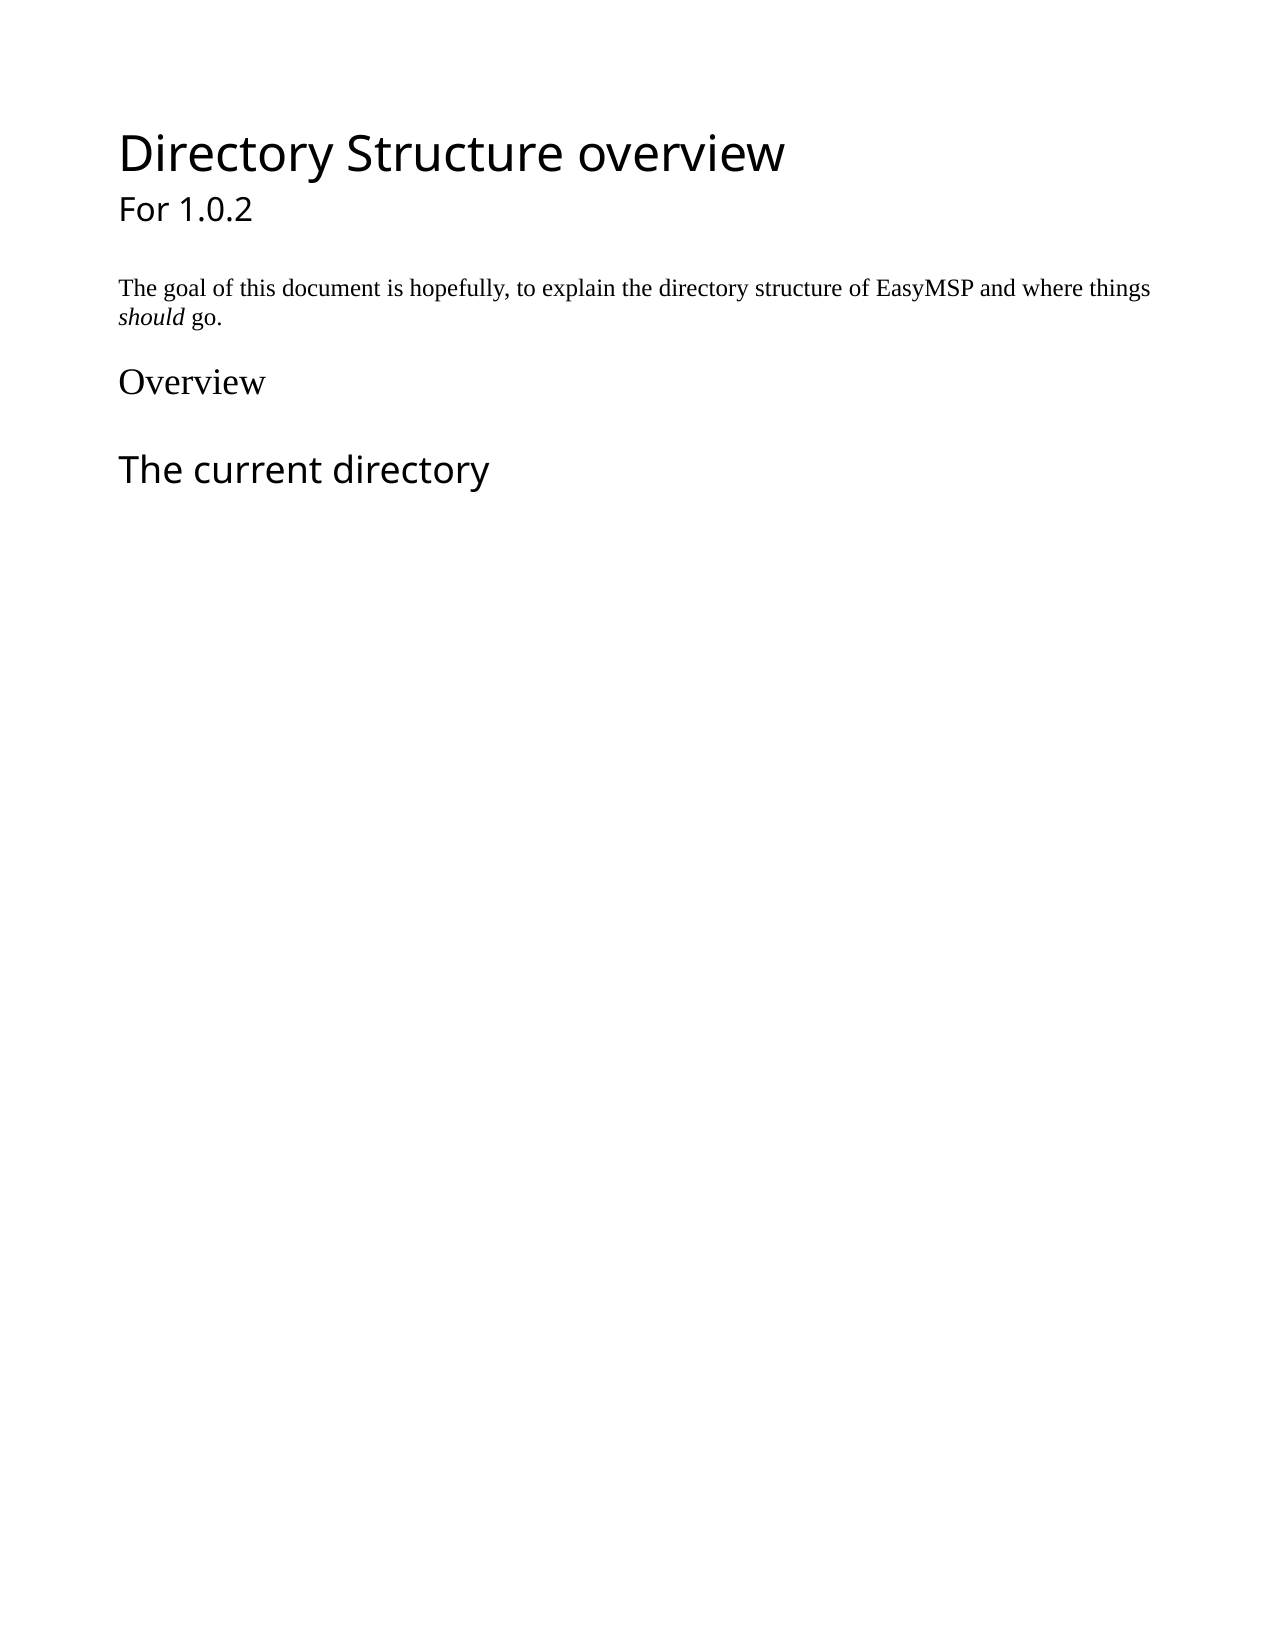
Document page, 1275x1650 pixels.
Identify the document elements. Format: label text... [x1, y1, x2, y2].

text For 1.0.2 [118, 186, 1157, 232]
text Directory Structure overview [118, 118, 1157, 186]
text The goal of this document is hopefully, to explain the directory structure of EasyMSP and where things should go. Overview [118, 244, 1157, 402]
text The current directory [118, 443, 1157, 546]
